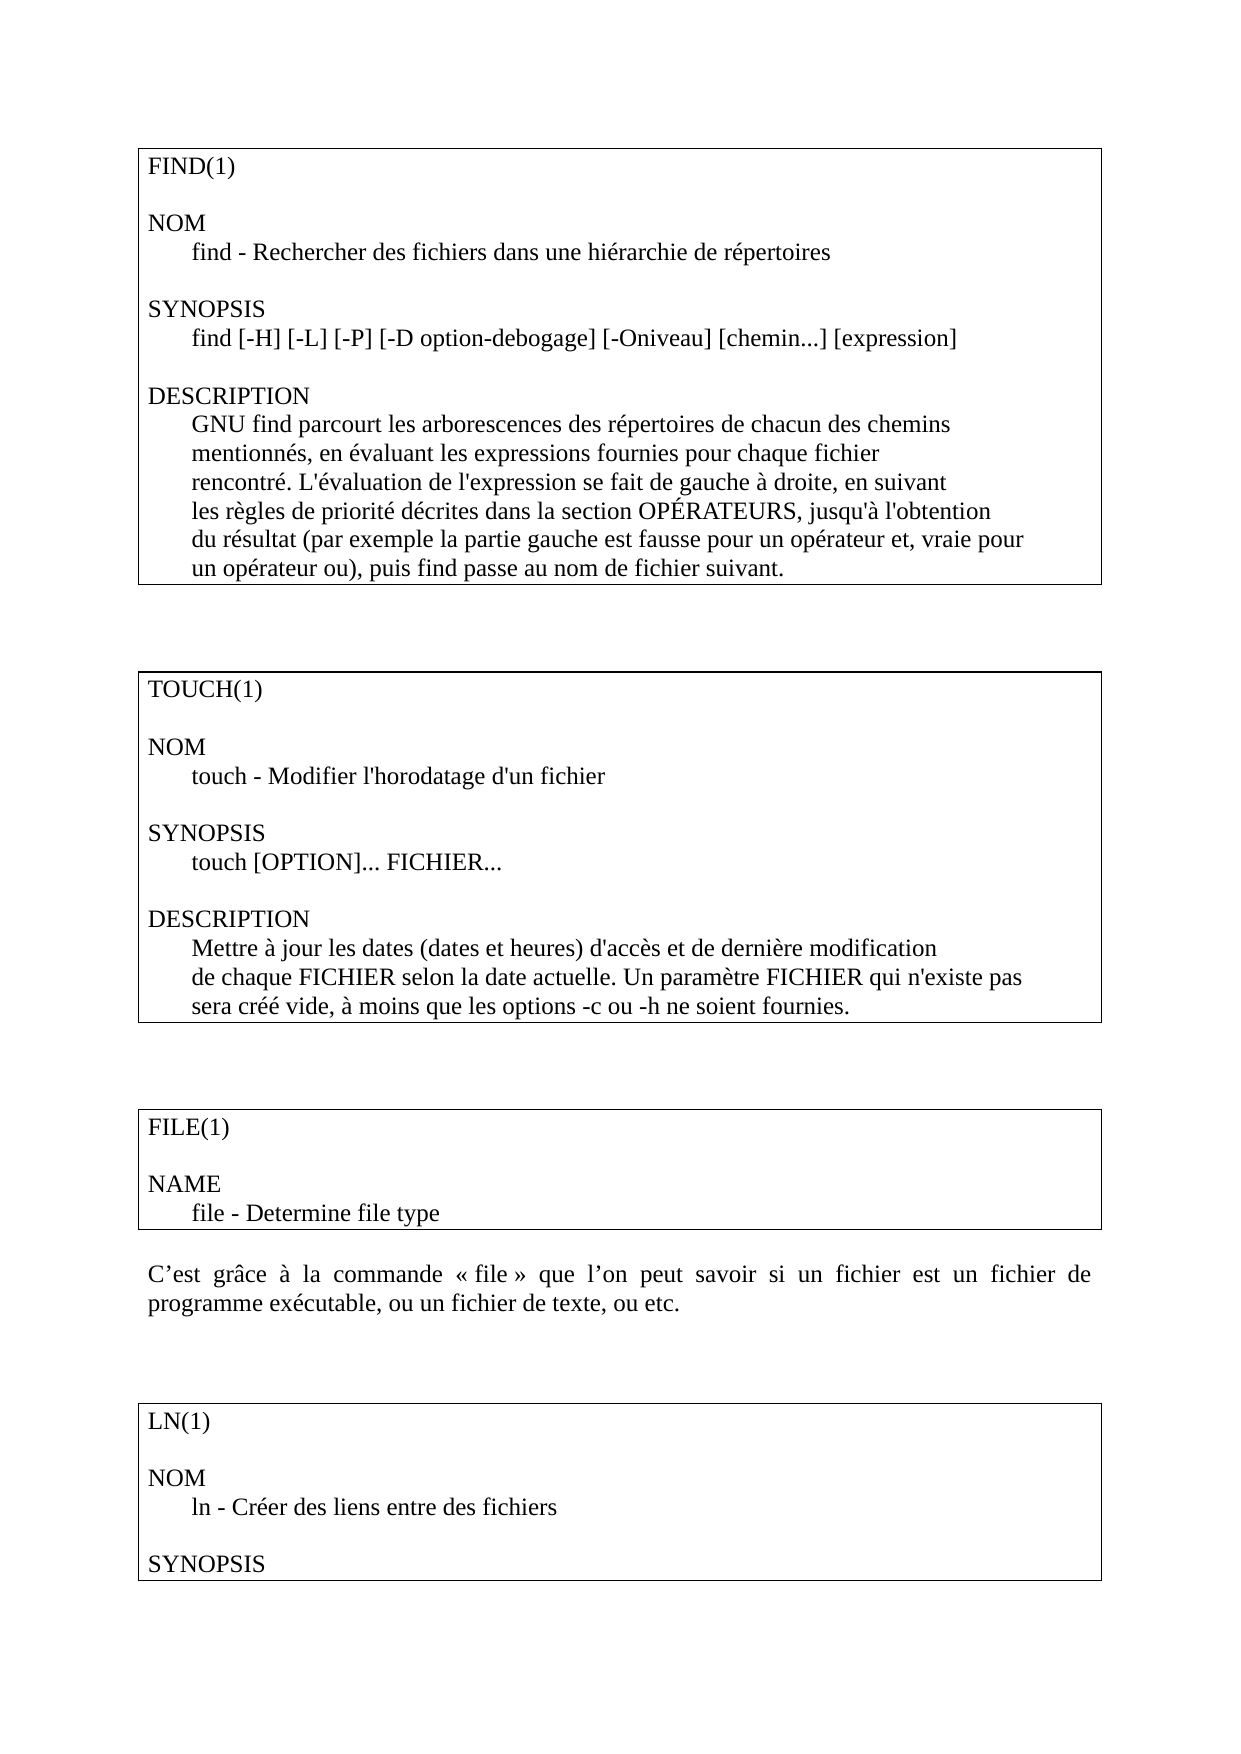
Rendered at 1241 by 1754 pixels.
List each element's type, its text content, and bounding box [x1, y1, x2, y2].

text file - Determine file type [139, 1195, 1101, 1229]
text SYNOPSIS [139, 1546, 1101, 1580]
text de chaque FICHIER selon la date actuelle. Un paramètre FICHIER qui n'existe pas [148, 962, 1093, 988]
text FIND(1) [139, 149, 1101, 179]
text DESCRIPTION [148, 904, 1093, 933]
text SYNOPSIS [148, 294, 1093, 323]
text mentionnés, en évaluant les expressions fournies pour chaque fichier [148, 438, 1093, 467]
text SYNOPSIS [148, 818, 1093, 847]
text TOUCH(1) [139, 673, 1101, 703]
text touch [OPTION]... FICHIER... [148, 847, 1093, 876]
text NOM [148, 208, 1093, 237]
text rencontré. L'évaluation de l'expression se fait de gauche à droite, en suivant [148, 467, 1093, 496]
text touch - Modifier l'horodatage d'un fichier [148, 761, 1093, 789]
text find - Rechercher des fichiers dans une hiérarchie de répertoires [148, 237, 1093, 266]
text C’est grâce à la commande « file » que l’on peut savoir si un fichier est un fichier de programme exécutable, ou un fichier de texte, ou etc. [148, 1259, 1093, 1316]
text NOM [148, 1463, 1093, 1492]
text les règles de priorité décrites dans la section OPÉRATEURS, jusqu'à l'obtention [148, 496, 1093, 524]
text sera créé vide, à moins que les options -c ou -h ne soient fournies. [139, 988, 1101, 1022]
text NOM [148, 732, 1093, 761]
text du résultat (par exemple la partie gauche est fausse pour un opérateur et, vraie pour [148, 524, 1093, 550]
text GNU find parcourt les arborescences des répertoires de chacun des chemins [148, 409, 1093, 438]
text Mettre à jour les dates (dates et heures) d'accès et de dernière modification [148, 933, 1093, 962]
text LN(1) [139, 1404, 1101, 1434]
text NAME [148, 1169, 1093, 1195]
text FILE(1) [139, 1110, 1101, 1141]
text un opérateur ou), puis find passe au nom de fichier suivant. [139, 550, 1101, 584]
text DESCRIPTION [148, 381, 1093, 409]
text find [-H] [-L] [-P] [-D option-debogage] [-Oniveau] [chemin...] [expression] [148, 323, 1093, 352]
text ln - Créer des liens entre des fichiers [148, 1492, 1093, 1521]
